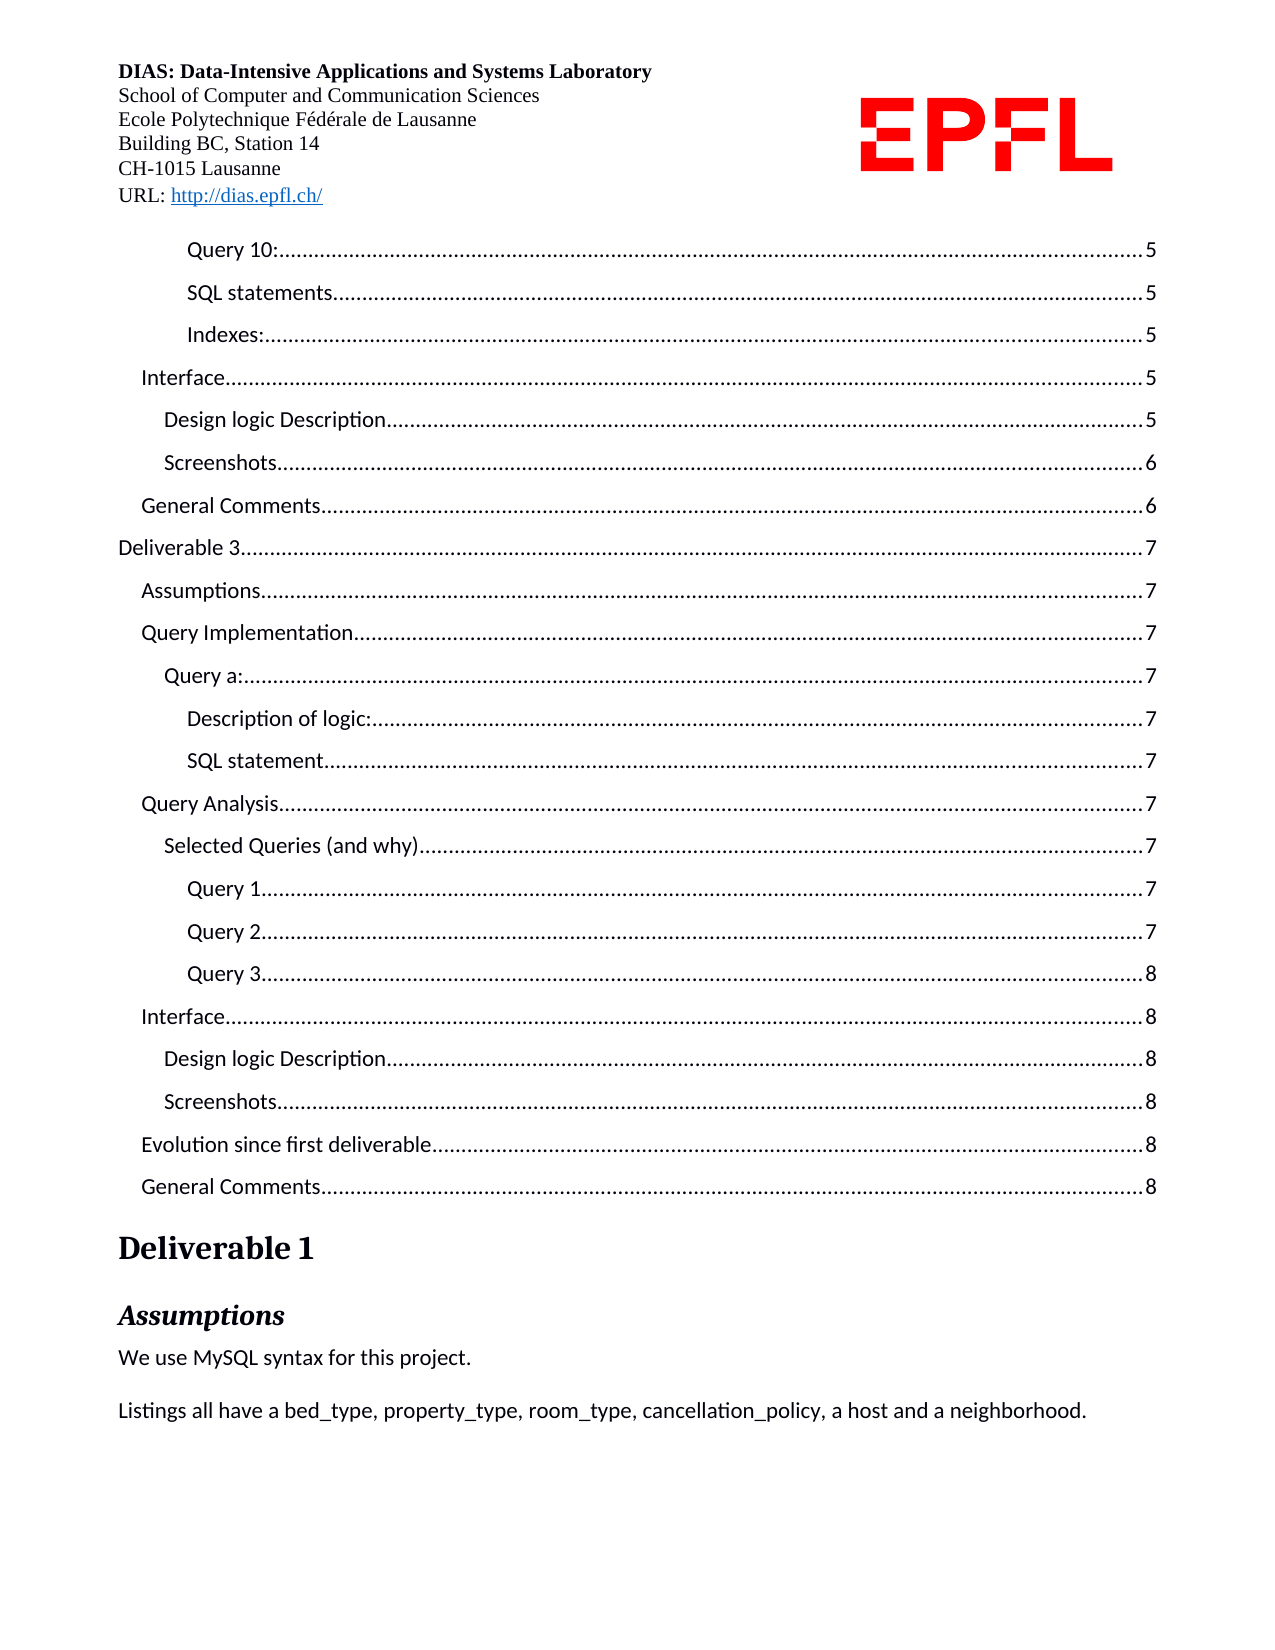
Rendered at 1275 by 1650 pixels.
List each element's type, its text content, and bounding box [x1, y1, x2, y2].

text Query Analysis 7 [141, 789, 1157, 817]
text General Comments 6 [141, 491, 1157, 519]
text Screenshots 6 [164, 448, 1157, 476]
text Query 1 7 [187, 874, 1157, 902]
text Deliverable 3 7 [118, 533, 1157, 561]
text Screenshots 8 [164, 1087, 1157, 1115]
text Design logic Description 5 [164, 406, 1157, 433]
text Query 2 7 [187, 917, 1157, 945]
text Design logic Description 8 [164, 1044, 1157, 1073]
subtitle Assumptions [118, 1299, 1157, 1332]
text We use MySQL syntax for this project. [118, 1343, 1157, 1371]
text Description of logic: 7 [187, 704, 1157, 732]
text Query 10: 5 [187, 235, 1157, 263]
text Evolution since first deliverable 8 [141, 1130, 1157, 1158]
text Assumptions 7 [141, 576, 1157, 604]
text General Comments 8 [141, 1172, 1157, 1200]
text SQL statements 5 [187, 278, 1157, 306]
text Indexes: 5 [187, 320, 1157, 348]
text Query a: 7 [164, 661, 1157, 689]
text Interface 8 [141, 1002, 1157, 1030]
text Query Implementation 7 [141, 618, 1157, 647]
text Listings all have a bed_type, property_type, room_type, cancellation_policy, a host and a neighborhood. [118, 1396, 1157, 1424]
subtitle Deliverable 1 [118, 1229, 1157, 1268]
picture [829, 67, 1143, 203]
text Selected Queries (and why) 7 [164, 832, 1157, 859]
text Query 3 8 [187, 959, 1157, 987]
text SQL statement 7 [187, 746, 1157, 774]
text Interface 5 [141, 363, 1157, 391]
